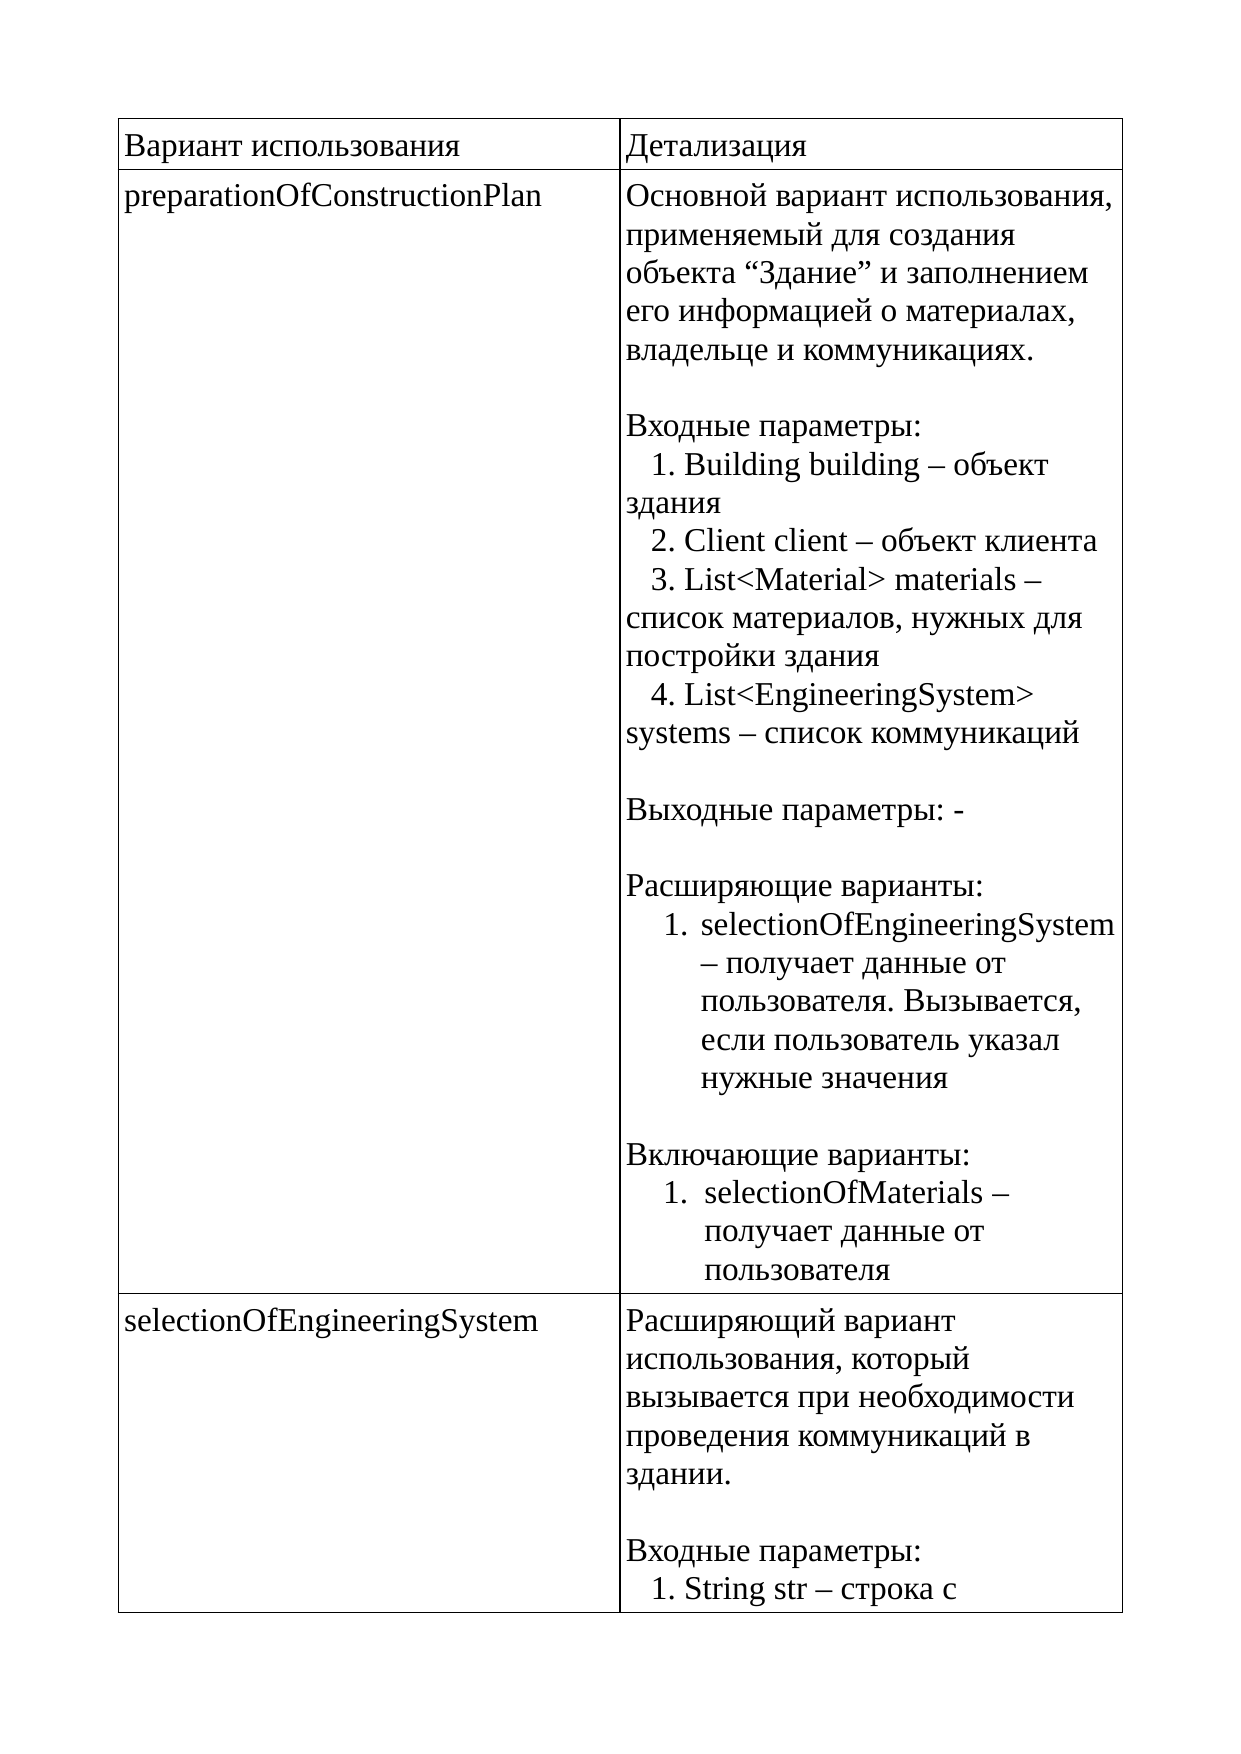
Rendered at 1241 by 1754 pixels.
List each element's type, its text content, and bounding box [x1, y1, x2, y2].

table_header Детализация [621, 119, 1122, 169]
table_cell Расширяющий вариант использования, который вызывается при необходимости проведения коммуникаций в здании. Входные параметры: 1. String str – строка с [621, 1294, 1122, 1612]
table_cell Основной вариант использования, применяемый для создания объекта “Здание” и заполнением его информацией о материалах, владельце и коммуникациях. Входные параметры: 1. Building building – объект здания 2. Client client – объект клиента 3. List<Material> materials – список материалов, нужных для постройки здания 4. List<EngineeringSystem> systems – список коммуникаций Выходные параметры: - Расширяющие варианты: selectionOfEngineeringSystem – получает данные от пользователя. Вызывается, если пользователь указал нужные значения Включающие варианты: selectionOfMaterials – получает данные от пользователя [621, 170, 1122, 1293]
table_cell selectionOfEngineeringSystem [119, 1294, 619, 1612]
table_header Вариант использования [119, 119, 619, 169]
table_cell preparationOfConstructionPlan [119, 170, 619, 1293]
